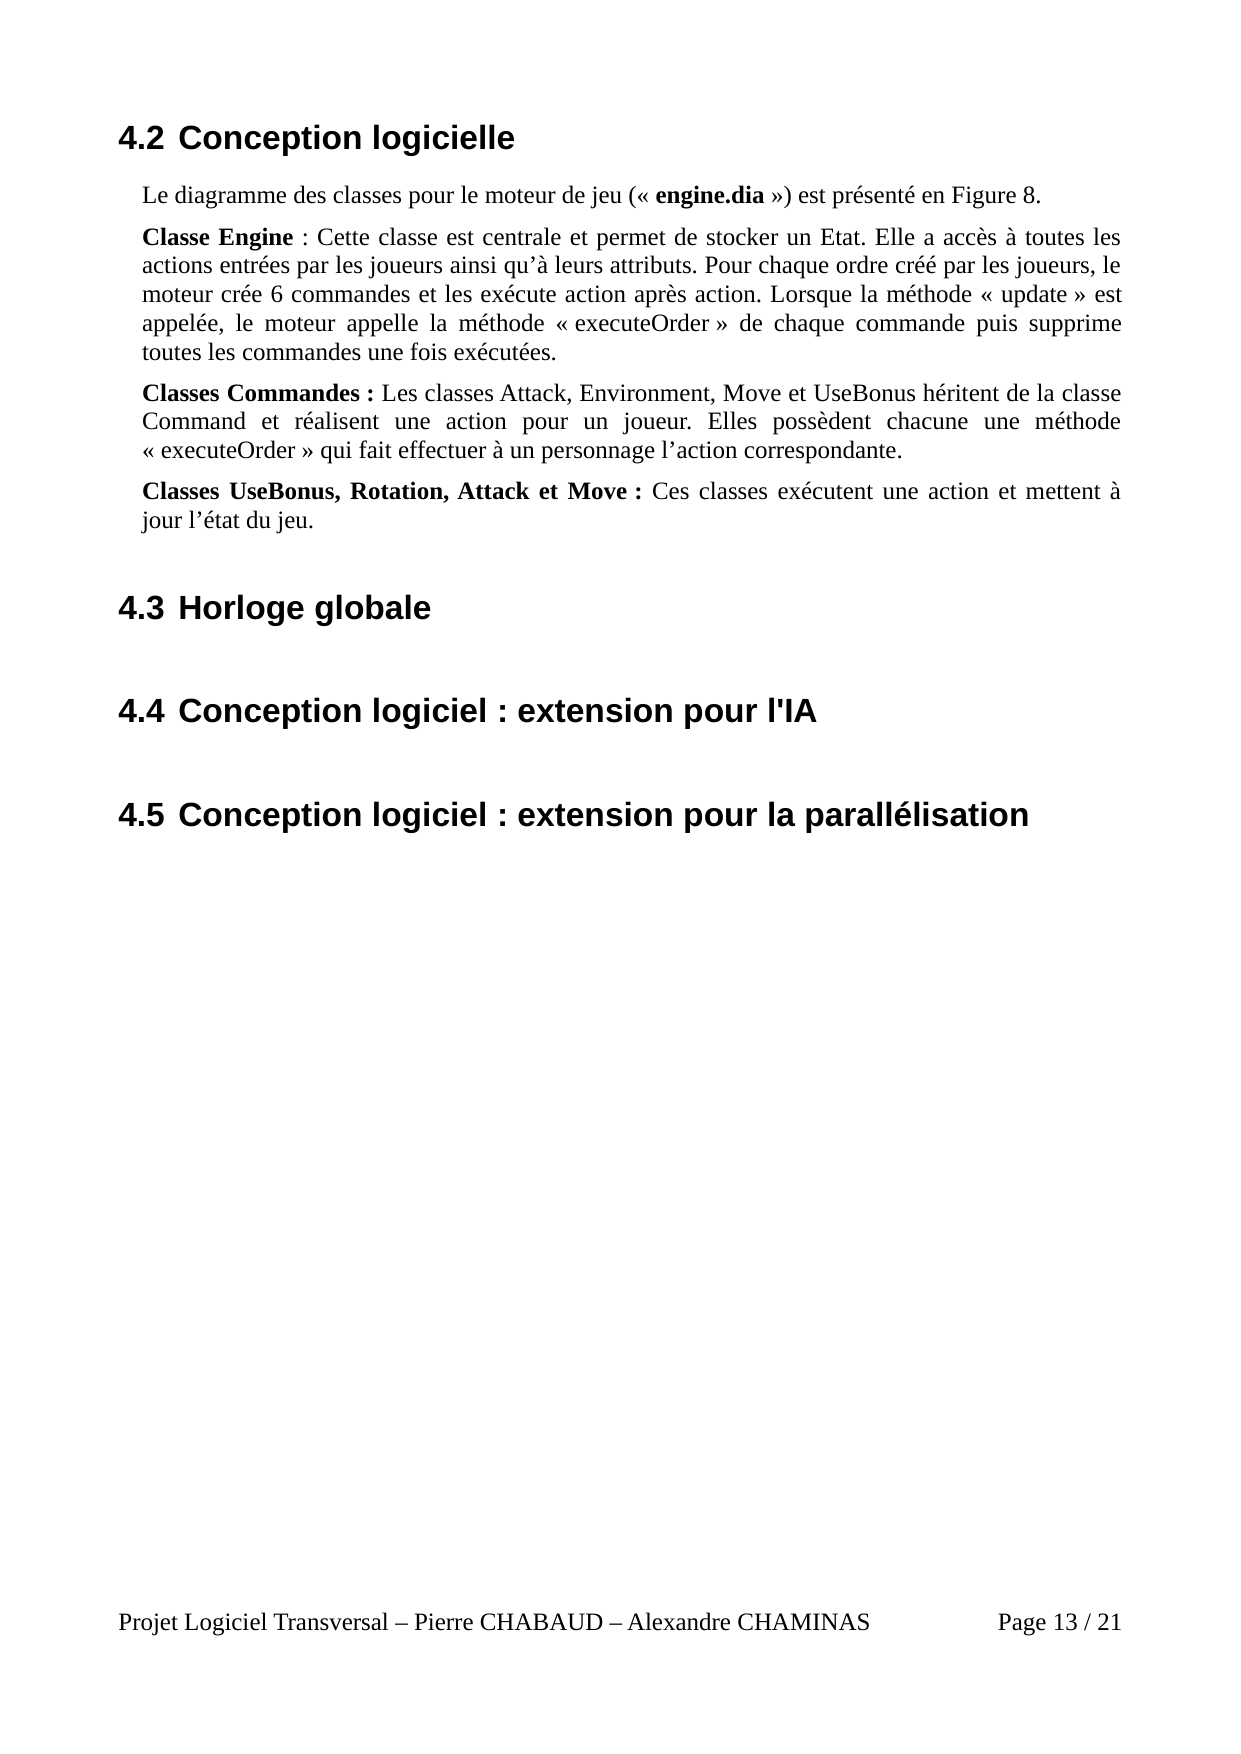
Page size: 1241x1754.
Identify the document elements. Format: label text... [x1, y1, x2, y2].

subtitle Conception logicielle [118, 118, 1122, 157]
text Classe Engine : Cette classe est centrale et permet de stocker un Etat. Elle a accès à toutes les actions entrées par les joueurs ainsi qu’à leurs attributs. Pour chaque ordre créé par les joueurs, le moteur crée 6 commandes et les exécute action après action. Lorsque la méthode « update » est appelée, le moteur appelle la méthode « executeOrder » de chaque commande puis supprime toutes les commandes une fois exécutées. [142, 222, 1122, 365]
text Le diagramme des classes pour le moteur de jeu (« engine.dia ») est présenté en Figure 8. [142, 180, 1122, 209]
subtitle Conception logiciel : extension pour l'IA [118, 691, 1122, 730]
subtitle Horloge globale [118, 588, 1122, 626]
subtitle Conception logiciel : extension pour la parallélisation [118, 795, 1122, 833]
text Classes Commandes : Les classes Attack, Environment, Move et UseBonus héritent de la classe Command et réalisent une action pour un joueur. Elles possèdent chacune une méthode « executeOrder » qui fait effectuer à un personnage l’action correspondante. [142, 378, 1122, 464]
text Classes UseBonus, Rotation, Attack et Move : Ces classes exécutent une action et mettent à jour l’état du jeu. [142, 476, 1122, 534]
